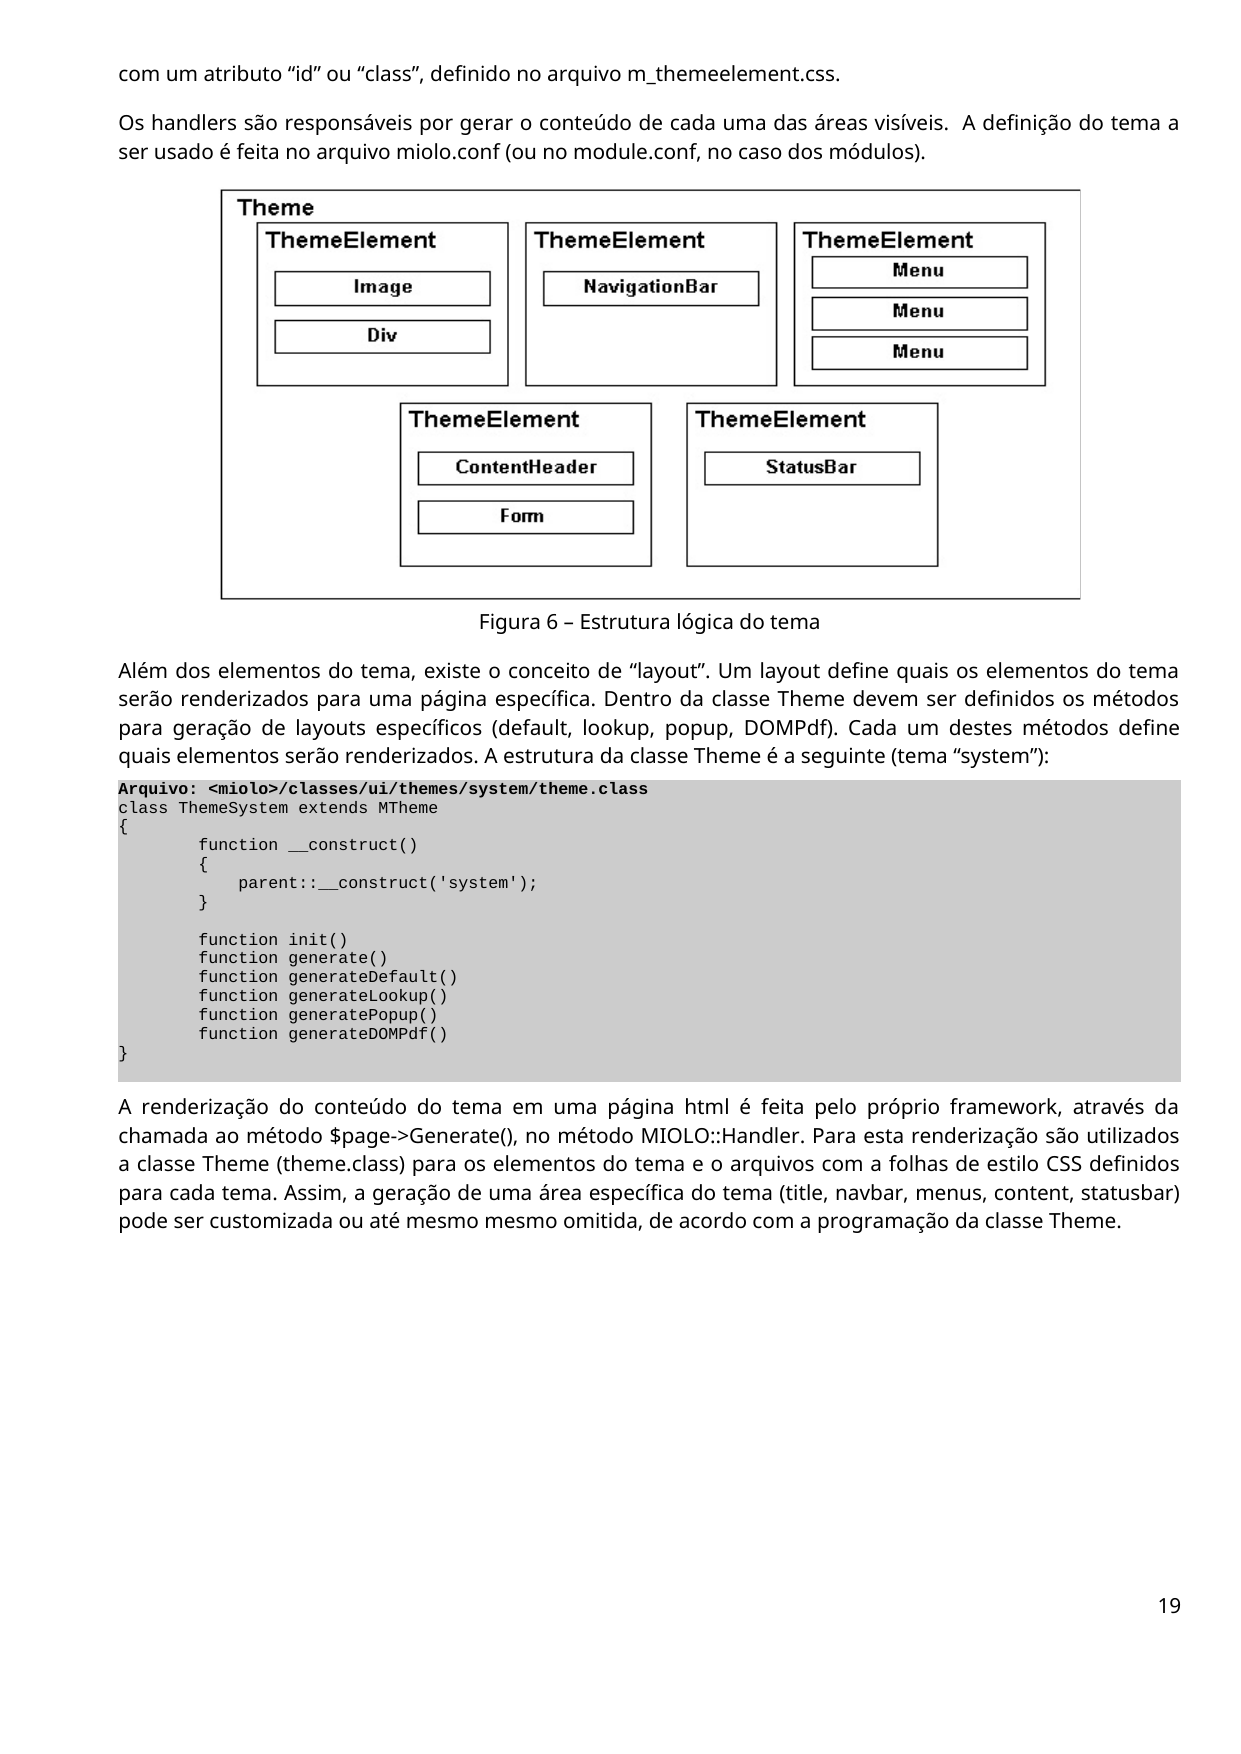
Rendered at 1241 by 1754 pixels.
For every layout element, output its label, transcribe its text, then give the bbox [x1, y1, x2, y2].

text } [118, 1044, 1181, 1063]
text Além dos elementos do tema, existe o conceito de “layout”. Um layout define quais os elementos do tema serão renderizados para uma página específica. Dentro da classe Theme devem ser definidos os métodos para geração de layouts específicos (default, lookup, popup, DOMPdf). Cada um destes métodos define quais elementos serão renderizados. A estrutura da classe Theme é a seguinte (tema “system”): [118, 656, 1181, 770]
text A renderização do conteúdo do tema em uma página html é feita pelo próprio framework, através da chamada ao método $page->Generate(), no método MIOLO::Handler. Para esta renderização são utilizados a classe Theme (theme.class) para os elementos do tema e o arquivos com a folhas de estilo CSS definidos para cada tema. Assim, a geração de uma área específica do tema (title, navbar, menus, content, statusbar) pode ser customizada ou até mesmo mesmo omitida, de acordo com a programação da classe Theme. [118, 1092, 1181, 1234]
text function generateDefault() [118, 969, 1181, 988]
text { [118, 818, 1181, 837]
text com um atributo “id” ou “class”, definido no arquivo m_themeelement.css. [118, 59, 1181, 87]
text function generate() [118, 950, 1181, 969]
text { [118, 856, 1181, 874]
text Figura 6 – Estrutura lógica do tema [118, 186, 1181, 635]
text function generateDOMPdf() [118, 1025, 1181, 1044]
text function init() [118, 931, 1181, 950]
text function generatePopup() [118, 1007, 1181, 1025]
text } [118, 893, 1181, 912]
text parent::__construct('system'); [118, 874, 1181, 893]
text function generateLookup() [118, 988, 1181, 1007]
text Arquivo: <miolo>/classes/ui/themes/system/theme.class [118, 780, 1181, 799]
text Os handlers são responsáveis por gerar o conteúdo de cada uma das áreas visíveis. A definição do tema a ser usado é feita no arquivo miolo.conf (ou no module.conf, no caso dos módulos). [118, 108, 1181, 165]
text function __construct() [118, 837, 1181, 856]
text class ThemeSystem extends MTheme [118, 799, 1181, 818]
